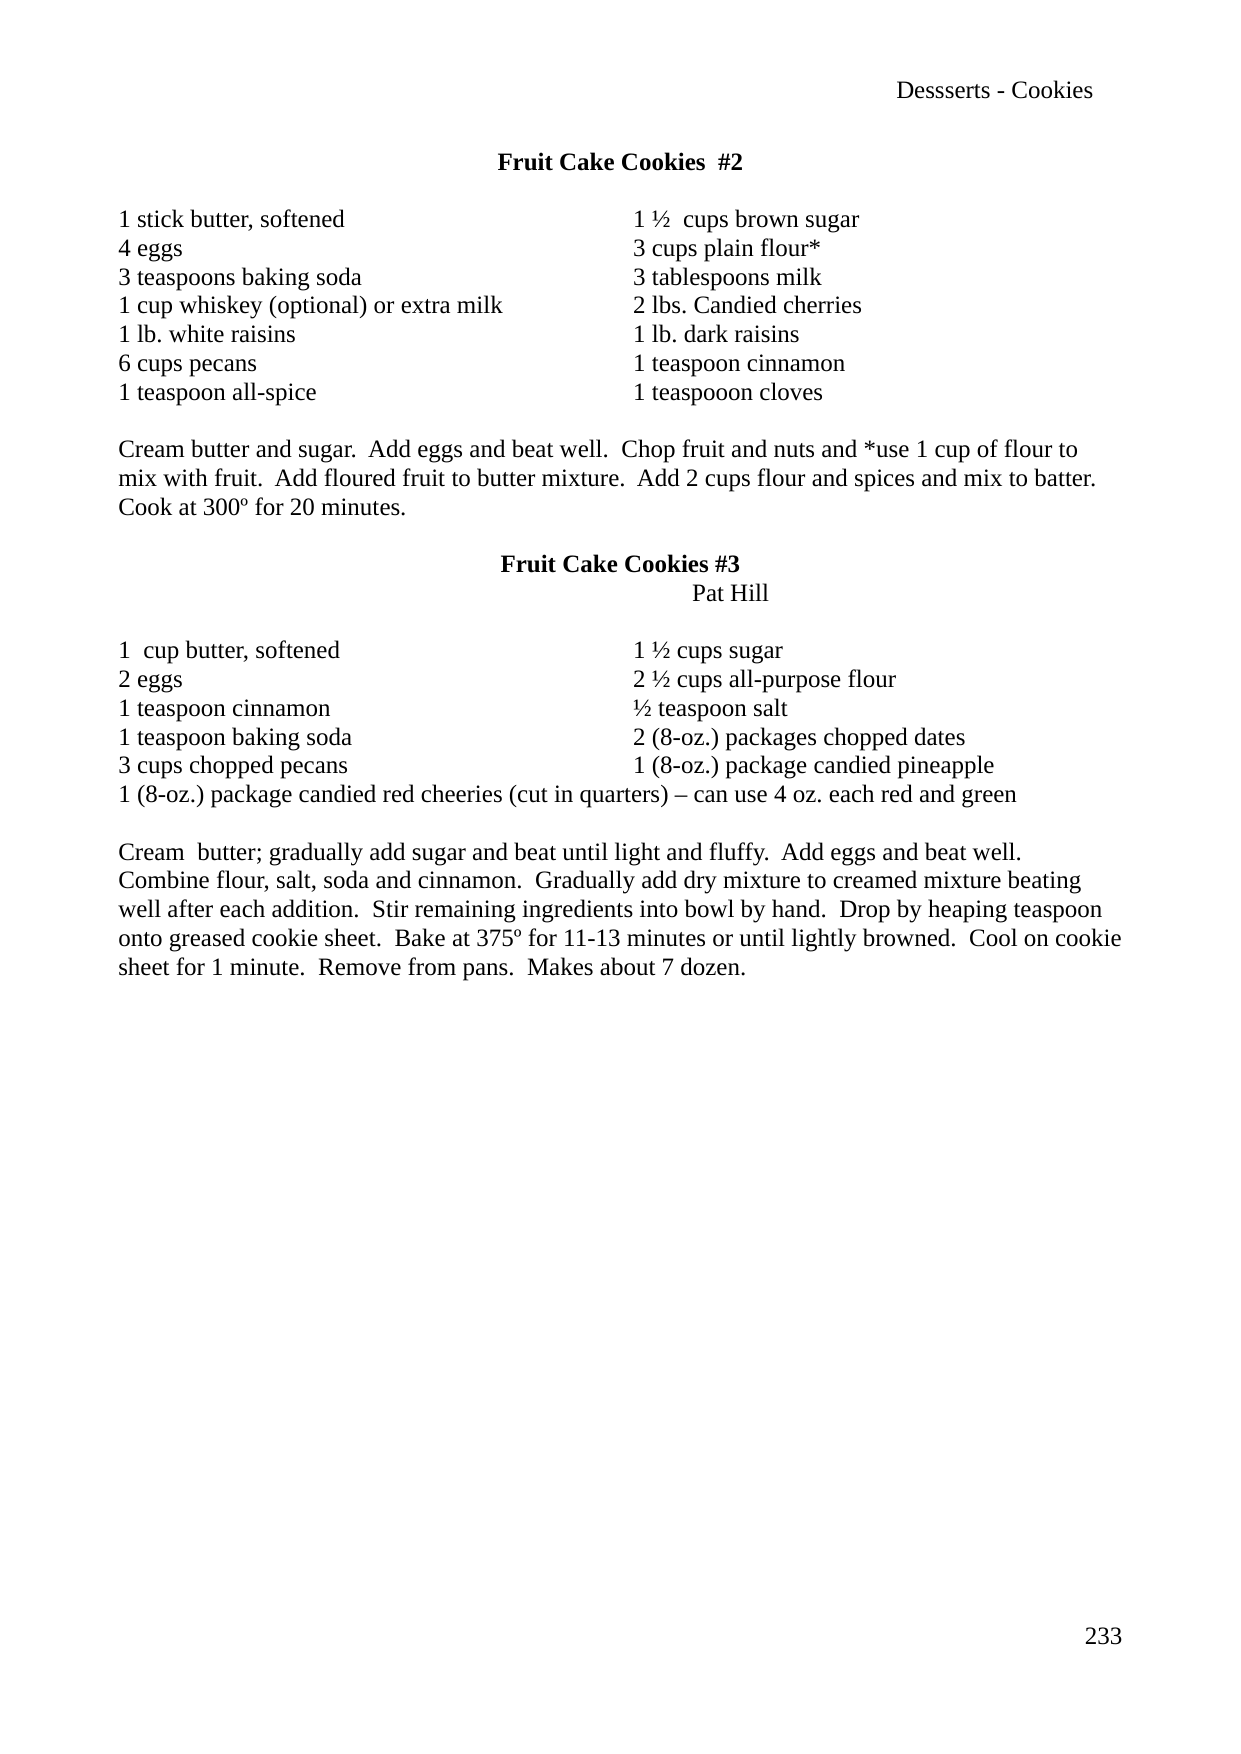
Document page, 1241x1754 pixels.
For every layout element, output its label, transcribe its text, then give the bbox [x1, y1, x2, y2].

text 1 teaspoon all-spice 1 teaspooon cloves [118, 377, 1122, 406]
text 1 teaspoon cinnamon ½ teaspoon salt [118, 693, 1122, 722]
text Fruit Cake Cookies #3 [118, 549, 1122, 578]
text Pat Hill [118, 578, 1122, 607]
text Cream butter and sugar. Add eggs and beat well. Chop fruit and nuts and *use 1 cup of flour to mix with fruit. Add floured fruit to butter mixture. Add 2 cups flour and spices and mix to batter. Cook at 300º for 20 minutes. [118, 434, 1122, 521]
text 3 teaspoons baking soda 3 tablespoons milk [118, 262, 1122, 291]
text 4 eggs 3 cups plain flour* [118, 233, 1122, 262]
text 6 cups pecans 1 teaspoon cinnamon [118, 348, 1122, 377]
text 1 cup butter, softened 1 ½ cups sugar [118, 636, 1122, 664]
text 3 cups chopped pecans 1 (8-oz.) package candied pineapple [118, 751, 1122, 779]
text 1 cup whiskey (optional) or extra milk 2 lbs. Candied cherries [118, 291, 1122, 319]
text Cream butter; gradually add sugar and beat until light and fluffy. Add eggs and beat well. Combine flour, salt, soda and cinnamon. Gradually add dry mixture to creamed mixture beating well after each addition. Stir remaining ingredients into bowl by hand. Drop by heaping teaspoon onto greased cookie sheet. Bake at 375º for 11-13 minutes or until lightly browned. Cool on cookie sheet for 1 minute. Remove from pans. Makes about 7 dozen. [118, 837, 1122, 981]
text 1 stick butter, softened 1 ½ cups brown sugar [118, 204, 1122, 233]
text 1 lb. white raisins 1 lb. dark raisins [118, 319, 1122, 348]
text 1 (8-oz.) package candied red cheeries (cut in quarters) – can use 4 oz. each red and green [118, 779, 1122, 808]
text Fruit Cake Cookies #2 [118, 147, 1122, 176]
text 2 eggs 2 ½ cups all-purpose flour [118, 664, 1122, 693]
text 1 teaspoon baking soda 2 (8-oz.) packages chopped dates [118, 722, 1122, 751]
